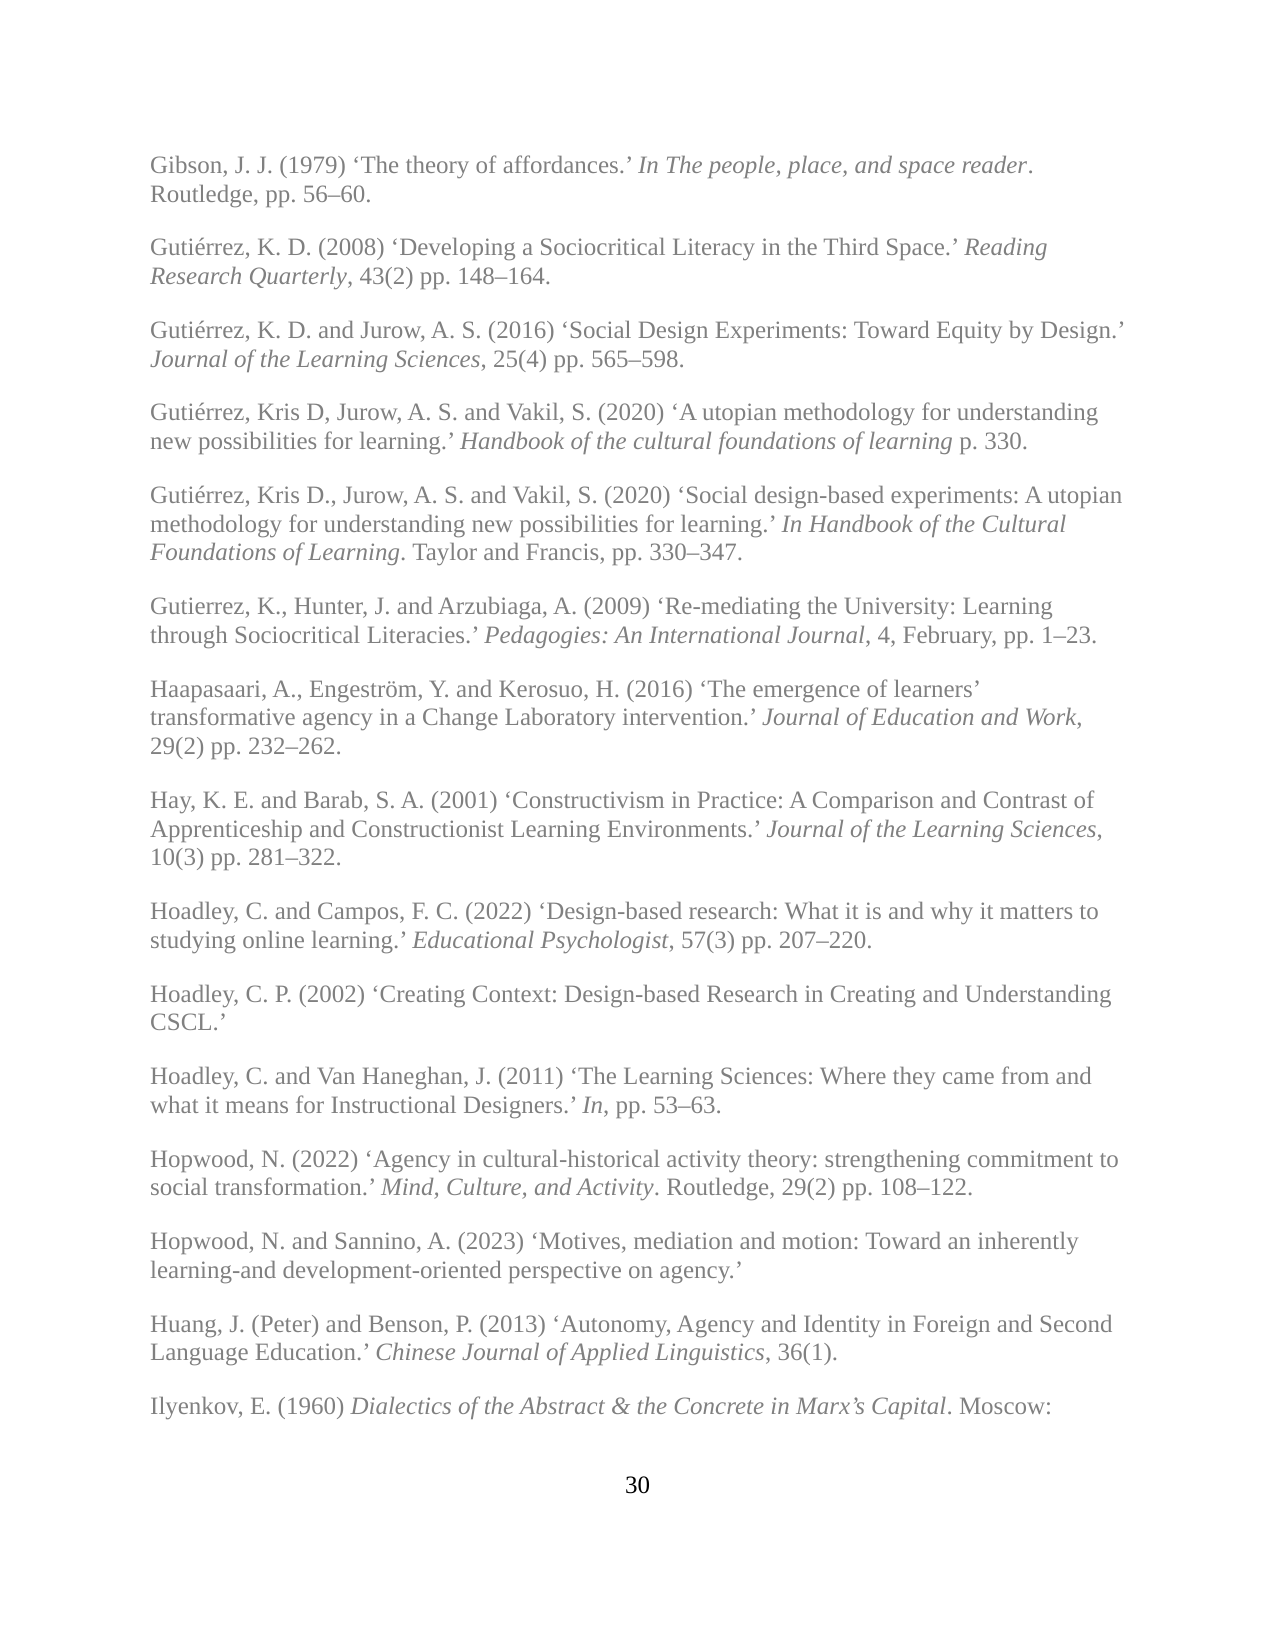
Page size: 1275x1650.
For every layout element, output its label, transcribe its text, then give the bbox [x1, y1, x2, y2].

text Gutiérrez, K. D. and Jurow, A. S. (2016) ‘Social Design Experiments: Toward Equity by Design.’ Journal of the Learning Sciences, 25(4) pp. 565–598. [150, 315, 1125, 372]
text Haapasaari, A., Engeström, Y. and Kerosuo, H. (2016) ‘The emergence of learners’ transformative agency in a Change Laboratory intervention.’ Journal of Education and Work, 29(2) pp. 232–262. [150, 674, 1125, 760]
text Hoadley, C. and Campos, F. C. (2022) ‘Design-based research: What it is and why it matters to studying online learning.’ Educational Psychologist, 57(3) pp. 207–220. [150, 896, 1125, 954]
text Gibson, J. J. (1979) ‘The theory of affordances.’ In The people, place, and space reader. Routledge, pp. 56–60. [150, 150, 1125, 207]
text Hopwood, N. and Sannino, A. (2023) ‘Motives, mediation and motion: Toward an inherently learning-and development-oriented perspective on agency.’ [150, 1226, 1125, 1284]
text Huang, J. (Peter) and Benson, P. (2013) ‘Autonomy, Agency and Identity in Foreign and Second Language Education.’ Chinese Journal of Applied Linguistics, 36(1). [150, 1309, 1125, 1366]
text Gutierrez, K., Hunter, J. and Arzubiaga, A. (2009) ‘Re-mediating the University: Learning through Sociocritical Literacies.’ Pedagogies: An International Journal, 4, February, pp. 1–23. [150, 591, 1125, 649]
text Hay, K. E. and Barab, S. A. (2001) ‘Constructivism in Practice: A Comparison and Contrast of Apprenticeship and Constructionist Learning Environments.’ Journal of the Learning Sciences, 10(3) pp. 281–322. [150, 785, 1125, 871]
text Gutiérrez, Kris D, Jurow, A. S. and Vakil, S. (2020) ‘A utopian methodology for understanding new possibilities for learning.’ Handbook of the cultural foundations of learning p. 330. [150, 397, 1125, 455]
text Ilyenkov, E. (1960) Dialectics of the Abstract & the Concrete in Marx’s Capital. Moscow: [150, 1391, 1125, 1420]
text Hoadley, C. P. (2002) ‘Creating Context: Design-based Research in Creating and Understanding CSCL.’ [150, 979, 1125, 1036]
text Gutiérrez, Kris D., Jurow, A. S. and Vakil, S. (2020) ‘Social design-based experiments: A utopian methodology for understanding new possibilities for learning.’ In Handbook of the Cultural Foundations of Learning. Taylor and Francis, pp. 330–347. [150, 480, 1125, 566]
text Hoadley, C. and Van Haneghan, J. (2011) ‘The Learning Sciences: Where they came from and what it means for Instructional Designers.’ In, pp. 53–63. [150, 1061, 1125, 1119]
text Gutiérrez, K. D. (2008) ‘Developing a Sociocritical Literacy in the Third Space.’ Reading Research Quarterly, 43(2) pp. 148–164. [150, 232, 1125, 290]
text Hopwood, N. (2022) ‘Agency in cultural-historical activity theory: strengthening commitment to social transformation.’ Mind, Culture, and Activity. Routledge, 29(2) pp. 108–122. [150, 1144, 1125, 1201]
